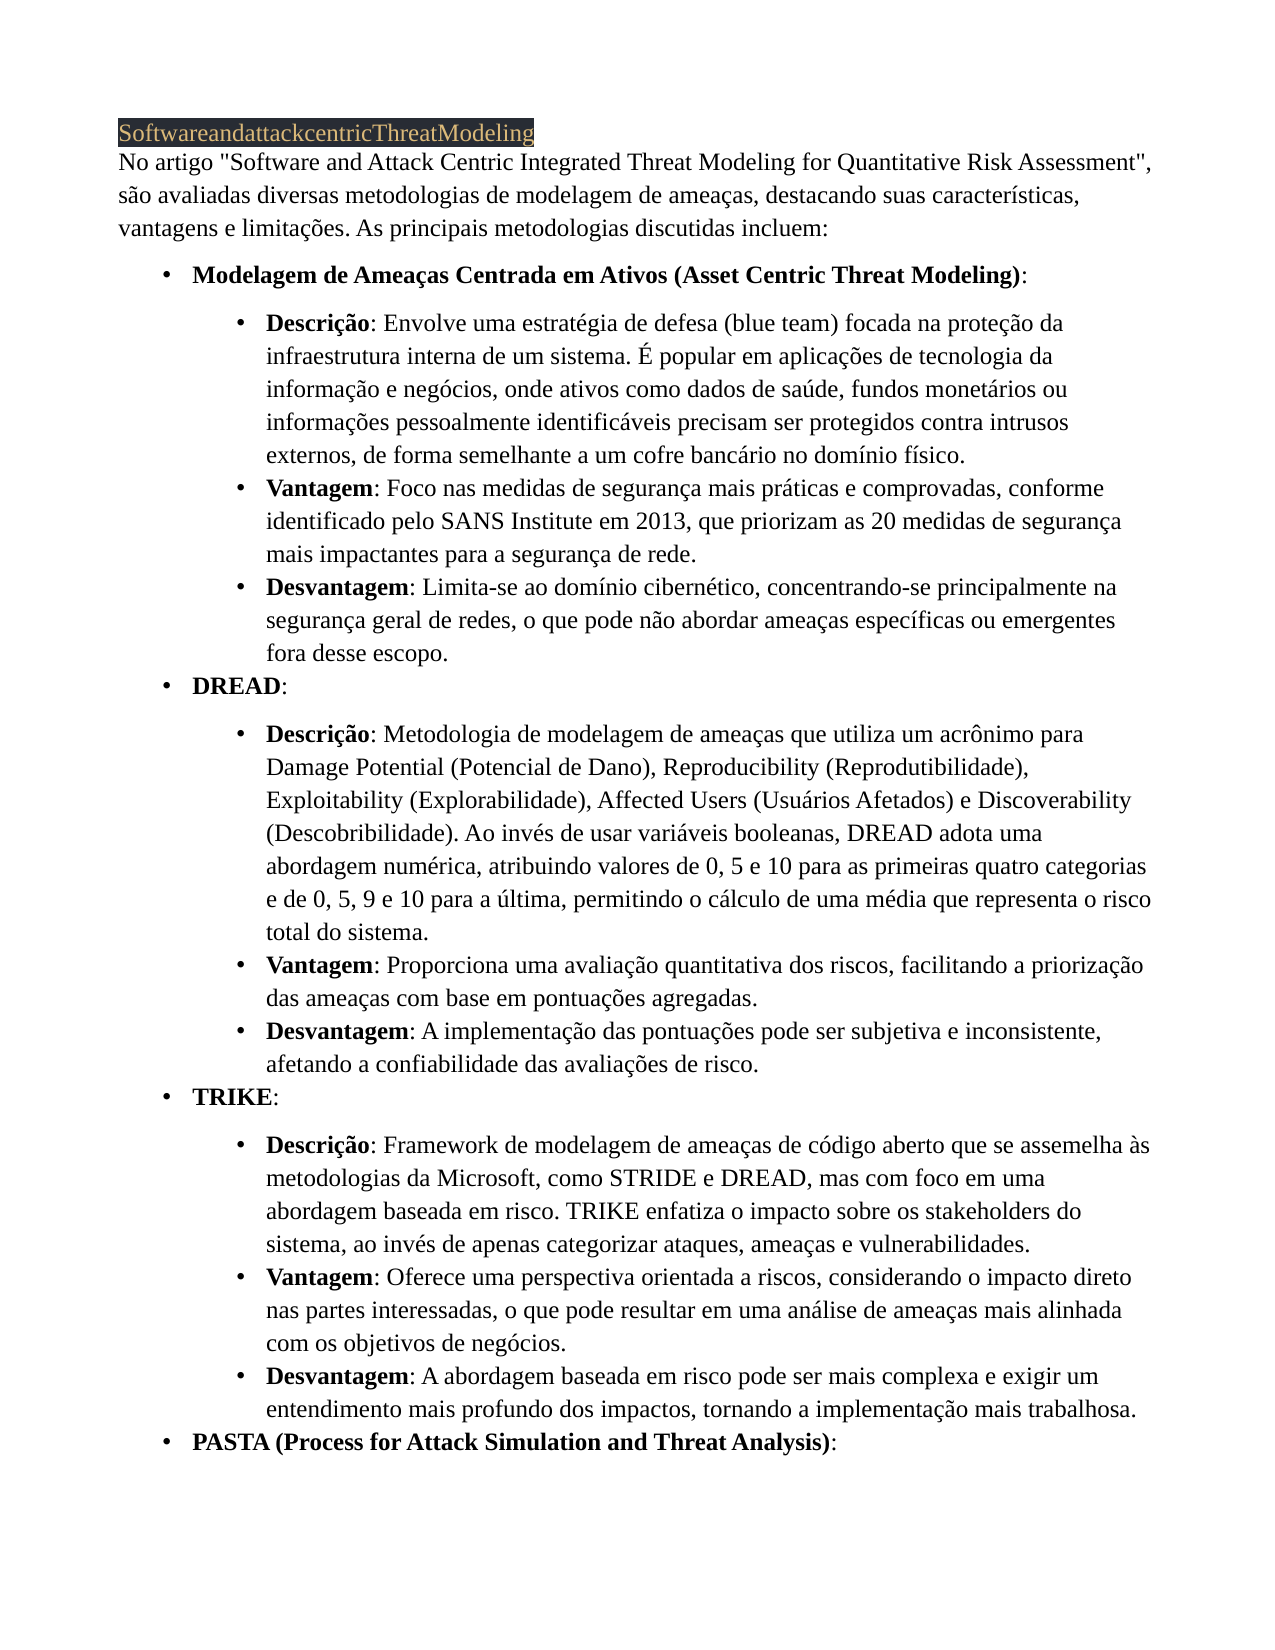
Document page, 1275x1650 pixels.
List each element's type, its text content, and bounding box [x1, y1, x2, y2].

list Desvantagem: A implementação das pontuações pode ser subjetiva e inconsistente, afetando a confiabilidade das avaliações de risco. [236, 1016, 1157, 1078]
list Vantagem: Proporciona uma avaliação quantitativa dos riscos, facilitando a priorização das ameaças com base em pontuações agregadas. [236, 950, 1157, 1012]
list Descrição: Metodologia de modelagem de ameaças que utiliza um acrônimo para Damage Potential (Potencial de Dano), Reproducibility (Reprodutibilidade), Exploitability (Explorabilidade), Affected Users (Usuários Afetados) e Discoverability (Descobribilidade). Ao invés de usar variáveis booleanas, DREAD adota uma abordagem numérica, atribuindo valores de 0, 5 e 10 para as primeiras quatro categorias e de 0, 5, 9 e 10 para a última, permitindo o cálculo de uma média que representa o risco total do sistema. [236, 719, 1157, 946]
text No artigo "Software and Attack Centric Integrated Threat Modeling for Quantitative Risk Assessment", são avaliadas diversas metodologias de modelagem de ameaças, destacando suas características, vantagens e limitações. As principais metodologias discutidas incluem: [118, 147, 1157, 242]
list Vantagem: Oferece uma perspectiva orientada a riscos, considerando o impacto direto nas partes interessadas, o que pode resultar em uma análise de ameaças mais alinhada com os objetivos de negócios. [236, 1262, 1157, 1357]
list Descrição: Envolve uma estratégia de defesa (blue team) focada na proteção da infraestrutura interna de um sistema. É popular em aplicações de tecnologia da informação e negócios, onde ativos como dados de saúde, fundos monetários ou informações pessoalmente identificáveis precisam ser protegidos contra intrusos externos, de forma semelhante a um cofre bancário no domínio físico. [236, 308, 1157, 469]
list Descrição: Framework de modelagem de ameaças de código aberto que se assemelha às metodologias da Microsoft, como STRIDE e DREAD, mas com foco em uma abordagem baseada em risco. TRIKE enfatiza o impacto sobre os stakeholders do sistema, ao invés de apenas categorizar ataques, ameaças e vulnerabilidades. [236, 1130, 1157, 1258]
text SoftwareandattackcentricThreatModeling [118, 118, 1157, 147]
list PASTA (Process for Attack Simulation and Threat Analysis): [162, 1427, 1157, 1456]
list Desvantagem: A abordagem baseada em risco pode ser mais complexa e exigir um entendimento mais profundo dos impactos, tornando a implementação mais trabalhosa. [236, 1361, 1157, 1423]
list Vantagem: Foco nas medidas de segurança mais práticas e comprovadas, conforme identificado pelo SANS Institute em 2013, que priorizam as 20 medidas de segurança mais impactantes para a segurança de rede. [236, 473, 1157, 568]
list DREAD: [162, 671, 1157, 700]
list TRIKE: [162, 1082, 1157, 1111]
list Modelagem de Ameaças Centrada em Ativos (Asset Centric Threat Modeling): [162, 261, 1157, 289]
list Desvantagem: Limita-se ao domínio cibernético, concentrando-se principalmente na segurança geral de redes, o que pode não abordar ameaças específicas ou emergentes fora desse escopo. [236, 572, 1157, 667]
